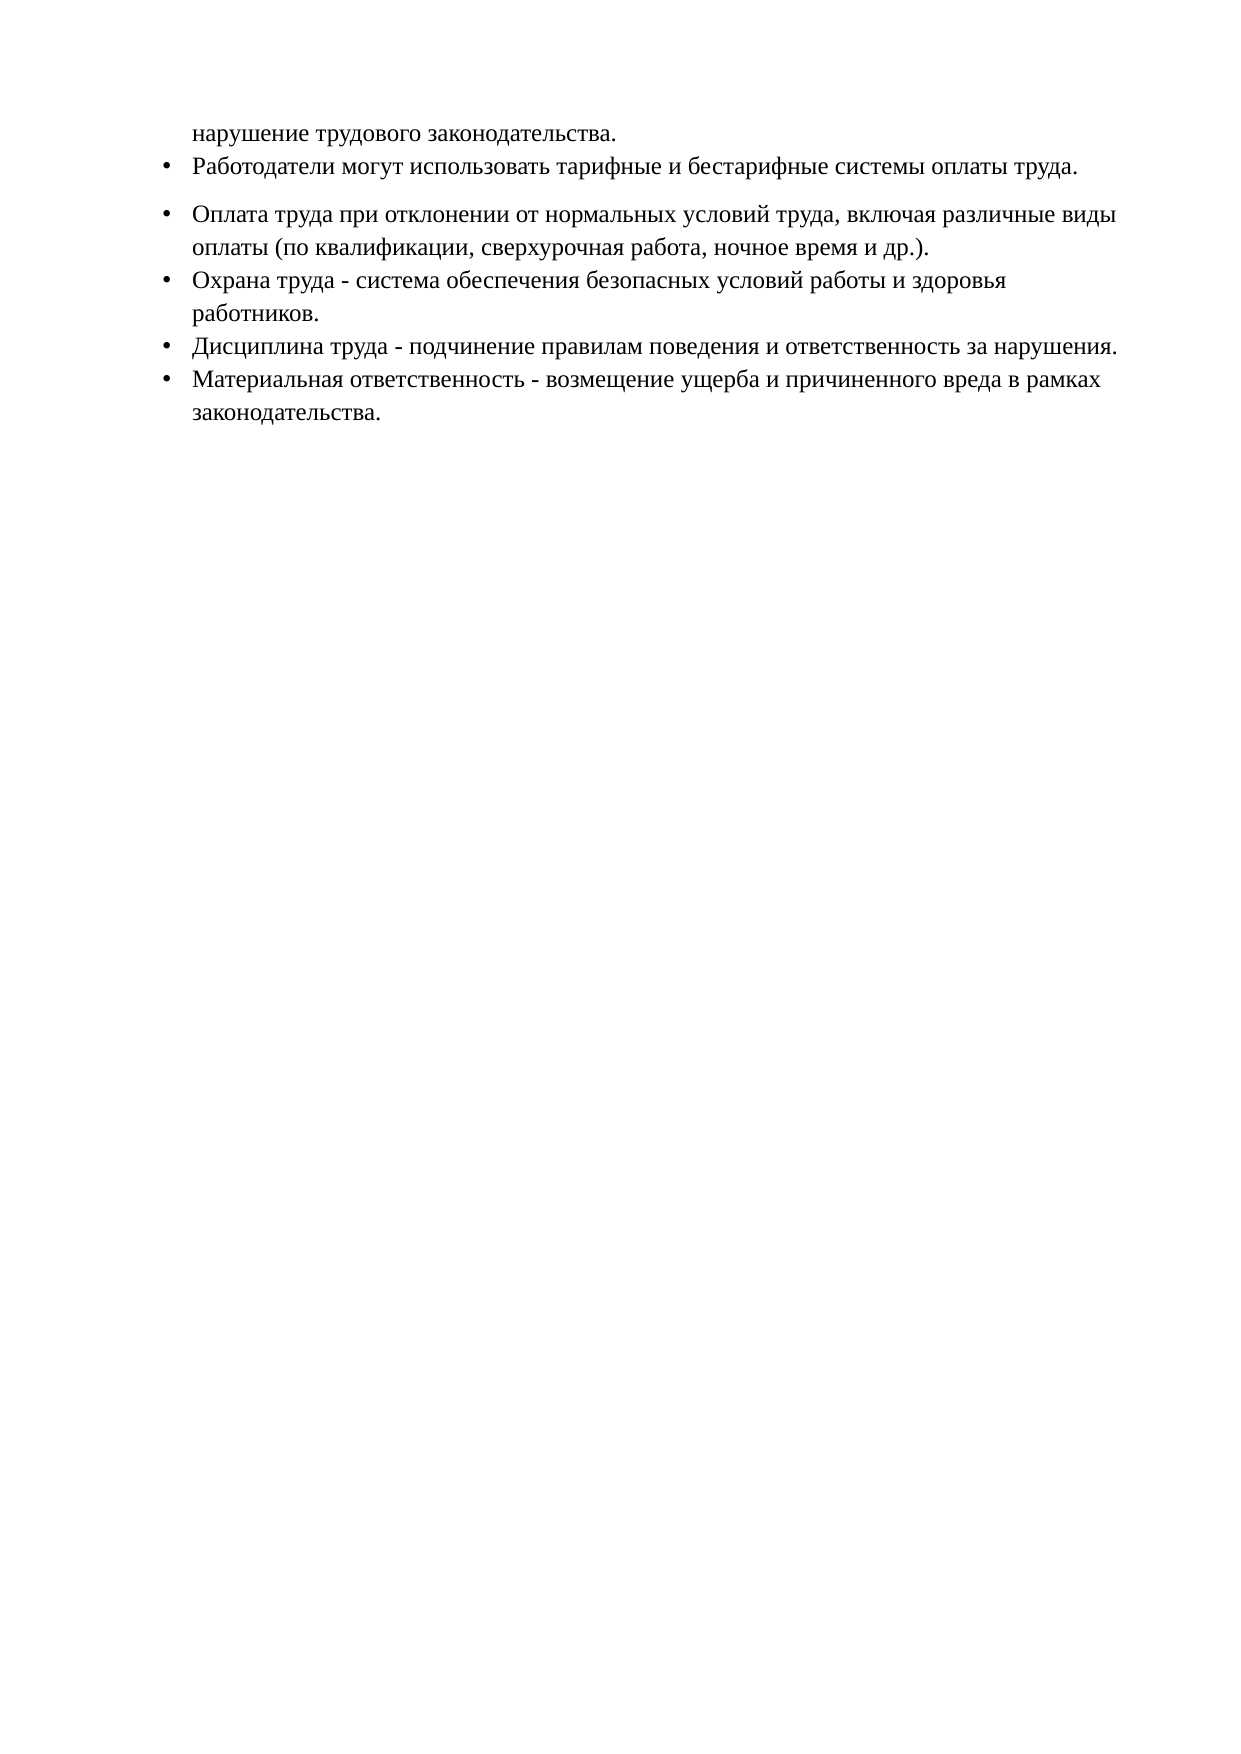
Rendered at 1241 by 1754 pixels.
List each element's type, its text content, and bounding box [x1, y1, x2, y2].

list Дисциплина труда - подчинение правилам поведения и ответственность за нарушения. [162, 331, 1122, 359]
list нарушение трудового законодательства. [162, 118, 1122, 147]
list Охрана труда - система обеспечения безопасных условий работы и здоровья работников. [162, 265, 1122, 327]
list Работодатели могут использовать тарифные и бестарифные системы оплаты труда. [162, 151, 1122, 180]
list Материальная ответственность - возмещение ущерба и причиненного вреда в рамках законодательства. [162, 364, 1122, 426]
list Оплата труда при отклонении от нормальных условий труда, включая различные виды оплаты (по квалификации, сверхурочная работа, ночное время и др.). [162, 199, 1122, 261]
